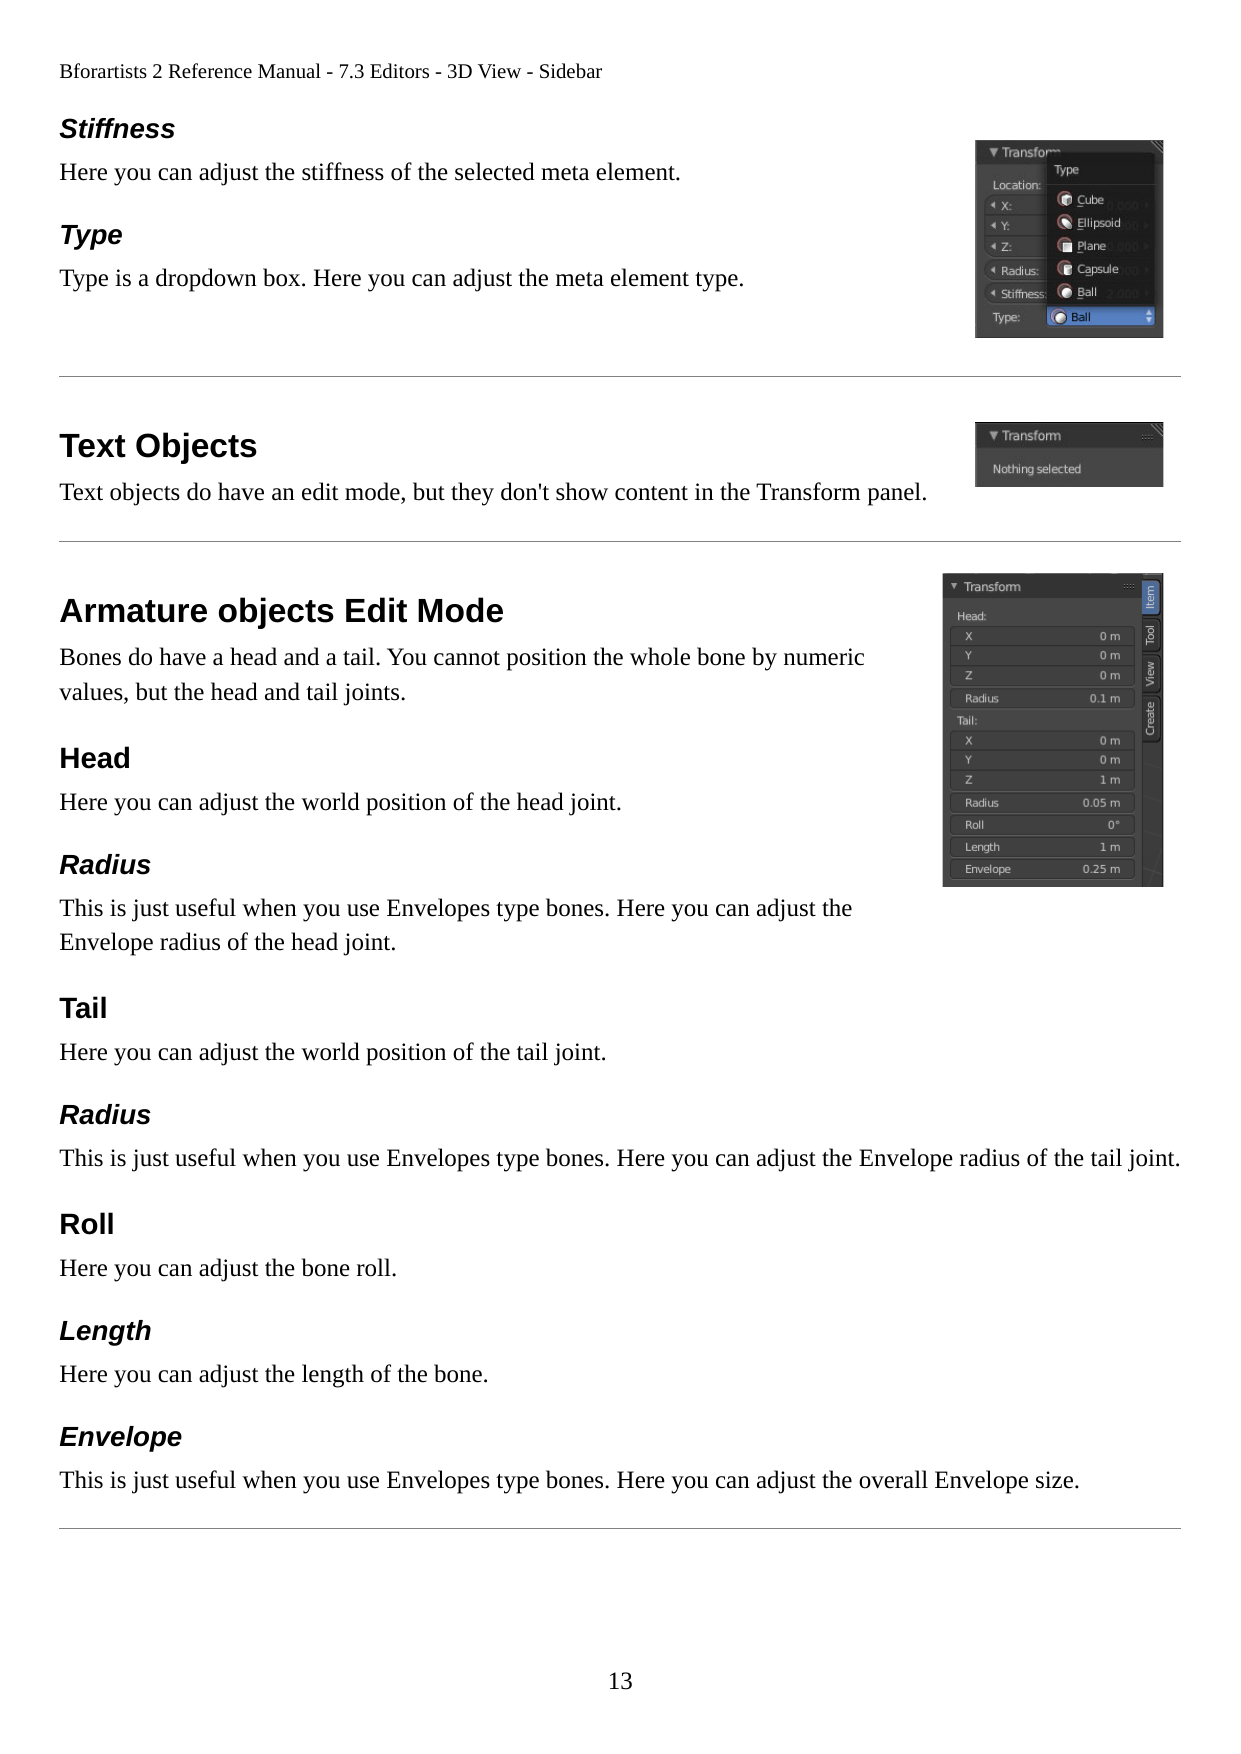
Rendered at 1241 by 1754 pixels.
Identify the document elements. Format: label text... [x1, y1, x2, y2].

subtitle Radius [59, 848, 942, 880]
picture [975, 422, 1164, 487]
text This is just useful when you use Envelopes type bones. Here you can adjust the Envelope radius of the head joint. [59, 893, 1181, 956]
text Bones do have a head and a tail. You cannot position the whole bone by numeric values, but the head and tail joints. [59, 642, 942, 706]
text This is just useful when you use Envelopes type bones. Here you can adjust the Envelope radius of the tail joint. [59, 1143, 1181, 1172]
picture [975, 140, 1164, 338]
text Here you can adjust the world position of the head joint. [59, 787, 942, 816]
text Here you can adjust the world position of the tail joint. [59, 1037, 1181, 1066]
subtitle [1164, 848, 1181, 880]
subtitle Roll [59, 1207, 1181, 1240]
subtitle Radius [59, 1099, 1181, 1131]
subtitle Head [59, 741, 942, 774]
text This is just useful when you use Envelopes type bones. Here you can adjust the overall Envelope size. [59, 1465, 1181, 1493]
subtitle Tail [59, 991, 1181, 1024]
text Here you can adjust the length of the bone. [59, 1359, 1181, 1388]
subtitle [1164, 218, 1181, 250]
subtitle [1164, 426, 1181, 465]
picture [942, 573, 1164, 887]
text Here you can adjust the stiffness of the selected meta element. [59, 157, 975, 186]
subtitle Length [59, 1314, 1181, 1346]
subtitle [1164, 741, 1181, 774]
subtitle Text Objects [59, 426, 975, 465]
subtitle Envelope [59, 1420, 1181, 1452]
text Here you can adjust the bone roll. [59, 1253, 1181, 1282]
subtitle Armature objects Edit Mode [59, 591, 942, 630]
text Text objects do have an edit mode, but they don't show content in the Transform panel. [59, 477, 1181, 506]
text Type is a dropdown box. Here you can adjust the meta element type. [59, 263, 975, 292]
subtitle Stiffness [59, 113, 1181, 144]
subtitle Type [59, 218, 975, 250]
subtitle [1164, 591, 1181, 630]
